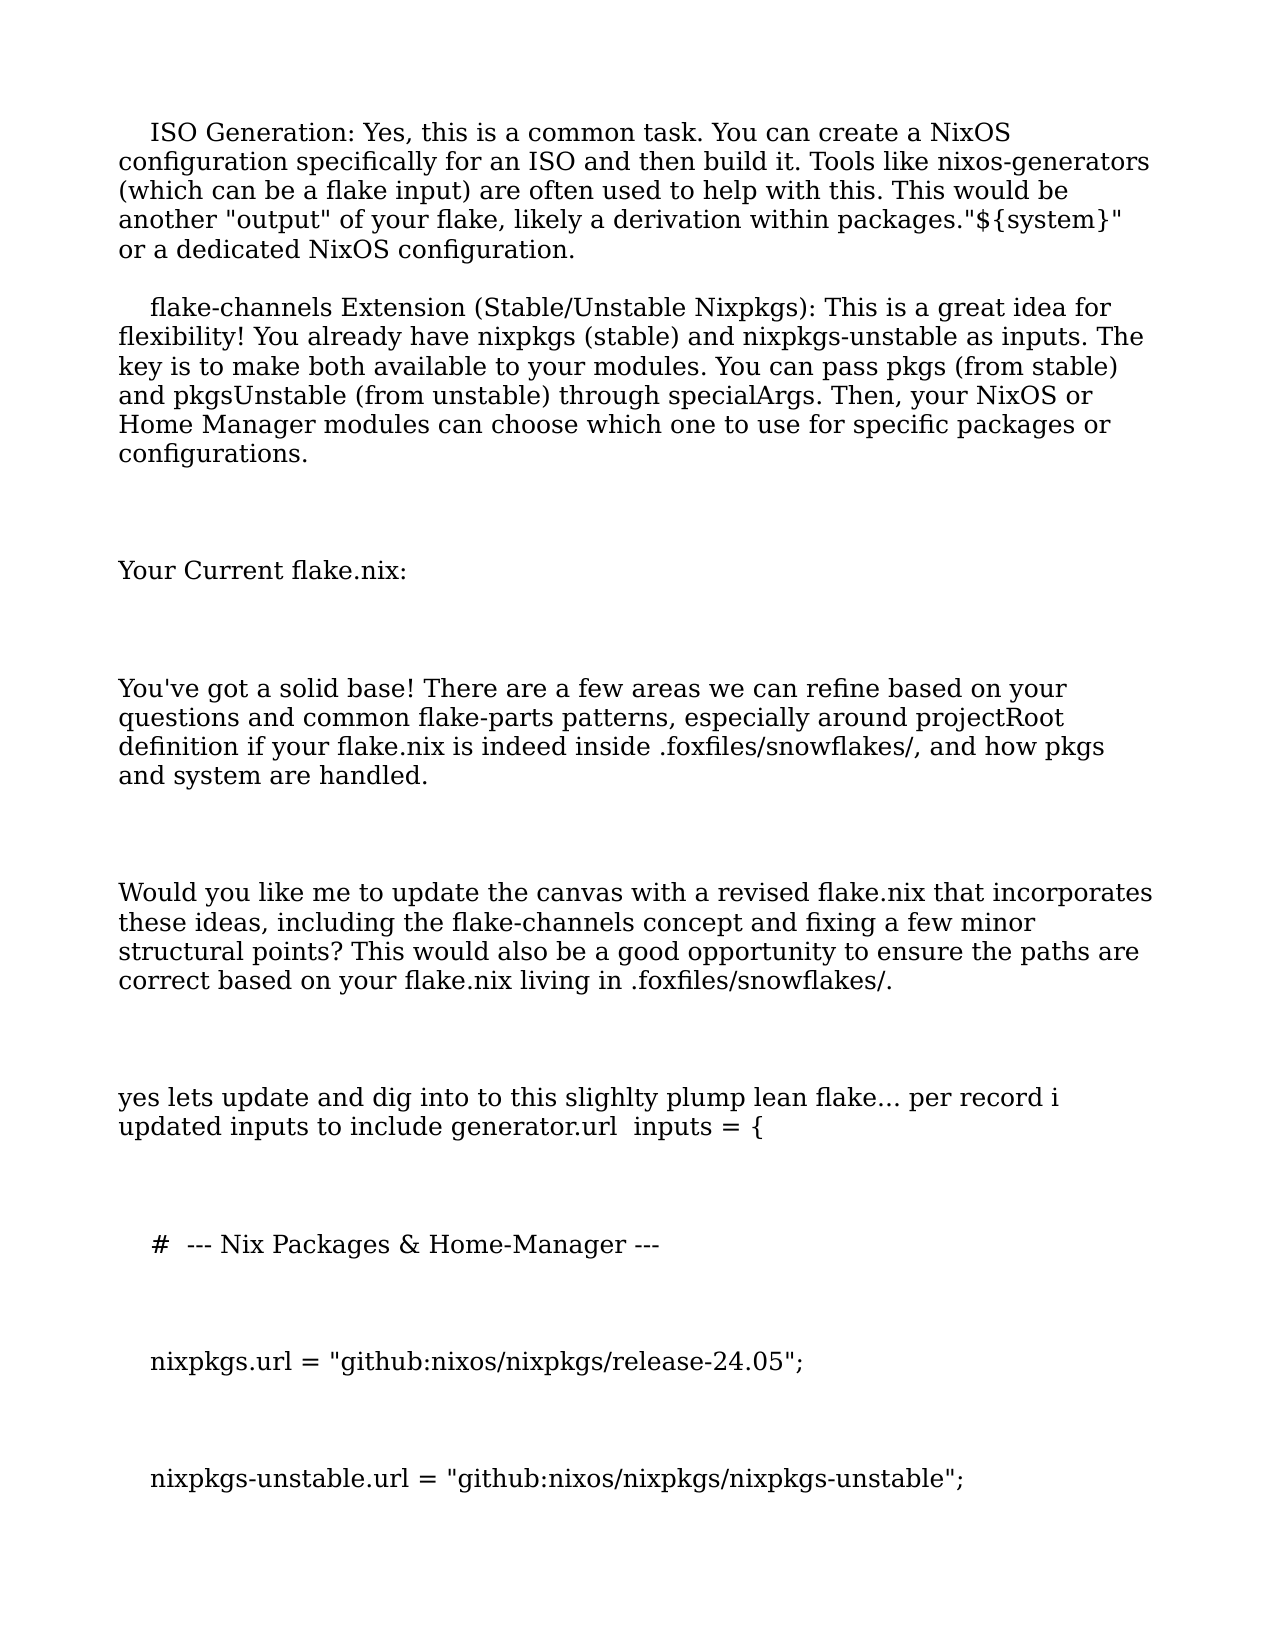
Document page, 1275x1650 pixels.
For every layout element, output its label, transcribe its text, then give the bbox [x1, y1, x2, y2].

text You've got a solid base! There are a few areas we can refine based on your questions and common flake-parts patterns, especially around projectRoot definition if your flake.nix is indeed inside .foxfiles/snowflakes/, and how pkgs and system are handled. [118, 674, 1157, 791]
text Would you like me to update the canvas with a revised flake.nix that incorporates these ideas, including the flake-channels concept and fixing a few minor structural points? This would also be a good opportunity to ensure the paths are correct based on your flake.nix living in .foxfiles/snowflakes/. [118, 879, 1157, 995]
text flake-channels Extension (Stable/Unstable Nixpkgs): This is a great idea for flexibility! You already have nixpkgs (stable) and nixpkgs-unstable as inputs. The key is to make both available to your modules. You can pass pkgs (from stable) and pkgsUnstable (from unstable) through specialArgs. Then, your NixOS or Home Manager modules can choose which one to use for specific packages or configurations. [118, 293, 1157, 468]
text nixpkgs-unstable.url = "github:nixos/nixpkgs/nixpkgs-unstable"; [118, 1464, 1157, 1494]
text Your Current flake.nix: [118, 557, 1157, 586]
text ISO Generation: Yes, this is a common task. You can create a NixOS configuration specifically for an ISO and then build it. Tools like nixos-generators (which can be a flake input) are often used to help with this. This would be another "output" of your flake, likely a derivation within packages."${system}" or a dedicated NixOS configuration. [118, 118, 1157, 264]
text # --- Nix Packages & Home-Manager --- [118, 1230, 1157, 1259]
text nixpkgs.url = "github:nixos/nixpkgs/release-24.05"; [118, 1347, 1157, 1376]
text yes lets update and dig into to this slighlty plump lean flake... per record i updated inputs to include generator.url inputs = { [118, 1083, 1157, 1142]
